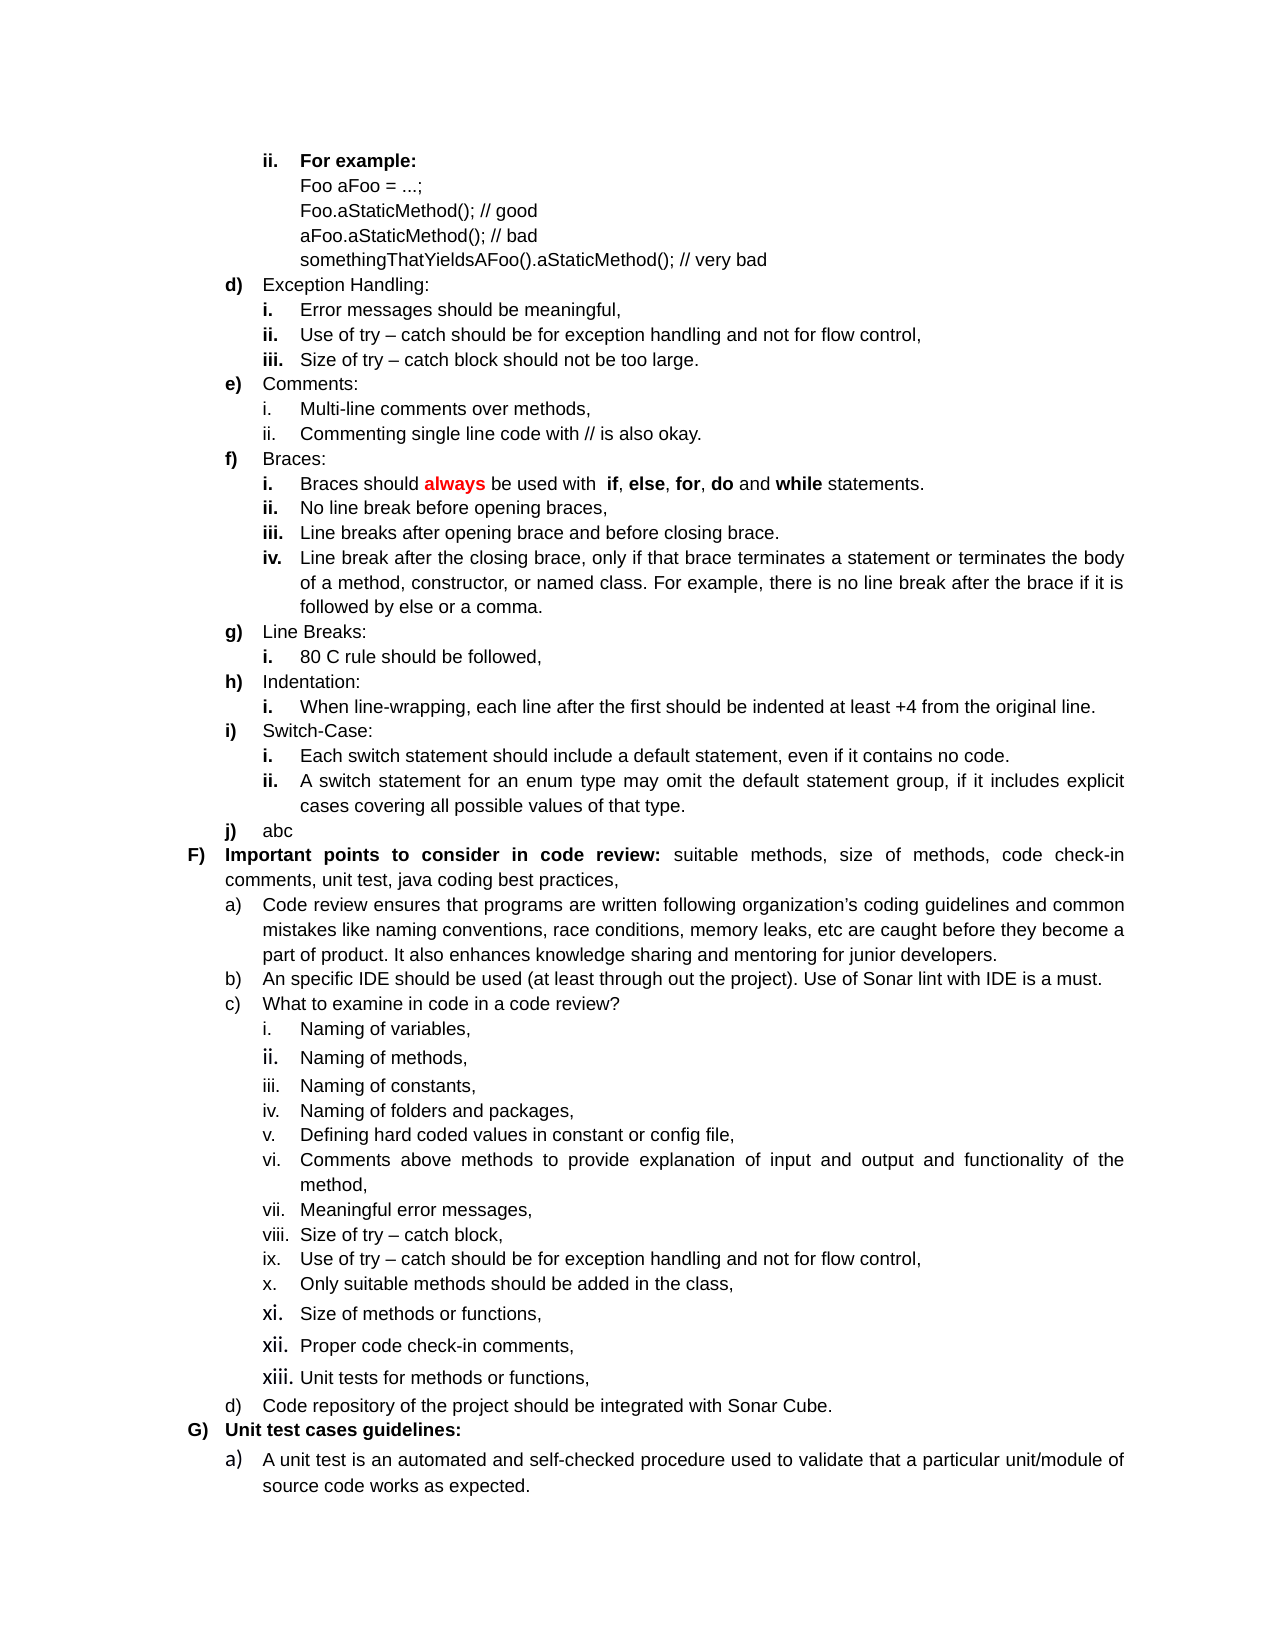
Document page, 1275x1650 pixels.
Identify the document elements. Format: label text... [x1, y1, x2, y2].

list Unit tests for methods or functions, [262, 1362, 1125, 1390]
list Size of try – catch block should not be too large. [262, 348, 1125, 370]
list Braces: [225, 447, 1125, 469]
list Code repository of the project should be integrated with Sonar Cube. [225, 1394, 1125, 1416]
list Comments above methods to provide explanation of input and output and functionality of the method, [262, 1149, 1125, 1195]
list abc [225, 819, 1125, 841]
list Use of try – catch should be for exception handling and not for flow control, [262, 323, 1125, 345]
list Naming of folders and packages, [262, 1099, 1125, 1121]
list aFoo.aStaticMethod(); // bad [262, 224, 1125, 246]
list Braces should always be used with if, else, for, do and while statements. [262, 472, 1125, 494]
list Size of try – catch block, [262, 1223, 1125, 1245]
list No line break before opening braces, [262, 497, 1125, 519]
list Naming of variables, [262, 1018, 1125, 1039]
list An specific IDE should be used (at least through out the project). Use of Sonar lint with IDE is a must. [225, 968, 1125, 990]
list Naming of methods, [262, 1042, 1125, 1071]
list Exception Handling: [225, 274, 1125, 296]
list Only suitable methods should be added in the class, [262, 1273, 1125, 1294]
list Use of try – catch should be for exception handling and not for flow control, [262, 1248, 1125, 1270]
list Multi-line comments over methods, [262, 398, 1125, 419]
list Defining hard coded values in constant or config file, [262, 1124, 1125, 1146]
list somethingThatYieldsAFoo().aStaticMethod(); // very bad [262, 249, 1125, 271]
list 80 C rule should be followed, [262, 646, 1125, 667]
list Proper code check-in comments, [262, 1330, 1125, 1358]
list Size of methods or functions, [262, 1298, 1125, 1326]
list Commenting single line code with // is also okay. [262, 423, 1125, 444]
list Line break after the closing brace, only if that brace terminates a statement or terminates the body of a method, constructor, or named class. For example, there is no line break after the brace if it is followed by else or a comma. [262, 547, 1125, 618]
list Line Breaks: [225, 621, 1125, 643]
list Error messages should be meaningful, [262, 299, 1125, 320]
list When line-wrapping, each line after the first should be indented at least +4 from the original line. [262, 695, 1125, 717]
list Important points to consider in code review: suitable methods, size of methods, code check-in comments, unit test, java coding best practices, [187, 844, 1125, 891]
list Naming of constants, [262, 1075, 1125, 1096]
list A switch statement for an enum type may omit the default statement group, if it includes explicit cases covering all possible values of that type. [262, 770, 1125, 816]
list For example: [262, 150, 1125, 172]
list Foo.aStaticMethod(); // good [262, 199, 1125, 221]
list Line breaks after opening brace and before closing brace. [262, 522, 1125, 543]
list Comments: [225, 373, 1125, 395]
list Each switch statement should include a default statement, even if it contains no code. [262, 745, 1125, 767]
list A unit test is an automated and self-checked procedure used to validate that a particular unit/module of source code works as expected. [225, 1444, 1125, 1497]
list Foo aFoo = ...; [262, 175, 1125, 196]
list What to examine in code in a code review? [225, 993, 1125, 1014]
list Unit test cases guidelines: [187, 1419, 1125, 1441]
list Meaningful error messages, [262, 1199, 1125, 1220]
list Code review ensures that programs are written following organization’s coding guidelines and common mistakes like naming conventions, race conditions, memory leaks, etc are caught before they become a part of product. It also enhances knowledge sharing and mentoring for junior developers. [225, 894, 1125, 965]
list Switch-Case: [225, 720, 1125, 742]
list Indentation: [225, 671, 1125, 692]
